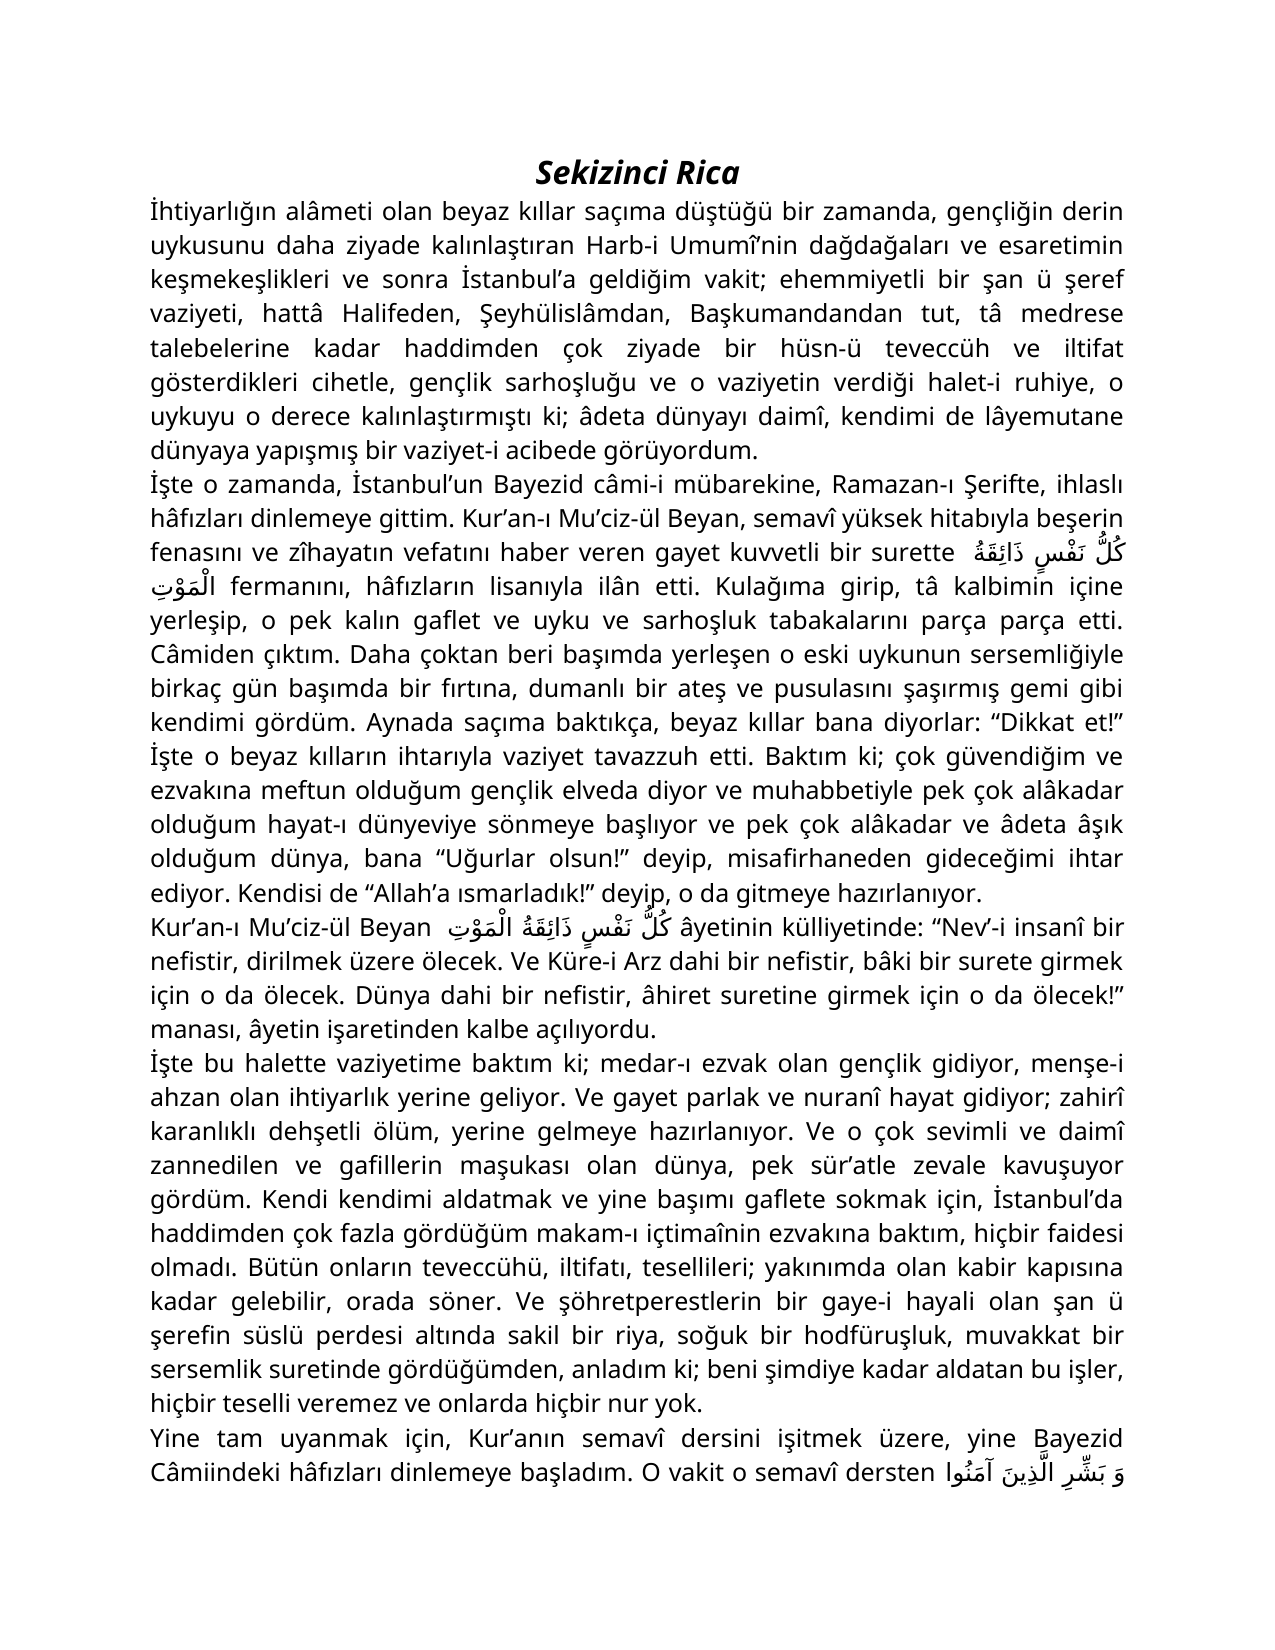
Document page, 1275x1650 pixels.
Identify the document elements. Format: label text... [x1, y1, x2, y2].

text İşte bu halette vaziyetime baktım ki; medar-ı ezvak olan gençlik gidiyor, menşe-i ahzan olan ihtiyarlık yerine geliyor. Ve gayet parlak ve nuranî hayat gidiyor; zahirî karanlıklı dehşetli ölüm, yerine gelmeye hazırlanıyor. Ve o çok sevimli ve daimî zannedilen ve gafillerin maşukası olan dünya, pek sür’atle zevale kavuşuyor gördüm. Kendi kendimi aldatmak ve yine başımı gaflete sokmak için, İstanbul’da haddimden çok fazla gördüğüm makam-ı içtimaînin ezvakına baktım, hiçbir faidesi olmadı. Bütün onların teveccühü, iltifatı, tesellileri; yakınımda olan kabir kapısına kadar gelebilir, orada söner. Ve şöhretperestlerin bir gaye-i hayali olan şan ü şerefin süslü perdesi altında sakil bir riya, soğuk bir hodfüruşluk, muvakkat bir sersemlik suretinde gördüğümden, anladım ki; beni şimdiye kadar aldatan bu işler, hiçbir teselli veremez ve onlarda hiçbir nur yok. [150, 1046, 1125, 1420]
subtitle Sekizinci Rica [150, 150, 1125, 194]
text İşte o zamanda, İstanbul’un Bayezid câmi-i mübarekine, Ramazan-ı Şerifte, ihlaslı hâfızları dinlemeye gittim. Kur’an-ı Mu’ciz-ül Beyan, semavî yüksek hitabıyla beşerin fenasını ve zîhayatın vefatını haber veren gayet kuvvetli bir surette كُلُّ نَفْسٍ ذَائِقَةُ الْمَوْتِ fermanını, hâfızların lisanıyla ilân etti. Kulağıma girip, tâ kalbimin içine yerleşip, o pek kalın gaflet ve uyku ve sarhoşluk tabakalarını parça parça etti. Câmiden çıktım. Daha çoktan beri başımda yerleşen o eski uykunun sersemliğiyle birkaç gün başımda bir fırtına, dumanlı bir ateş ve pusulasını şaşırmış gemi gibi kendimi gördüm. Aynada saçıma baktıkça, beyaz kıllar bana diyorlar: “Dikkat et!” İşte o beyaz kılların ihtarıyla vaziyet tavazzuh etti. Baktım ki; çok güvendiğim ve ezvakına meftun olduğum gençlik elveda diyor ve muhabbetiyle pek çok alâkadar olduğum hayat-ı dünyeviye sönmeye başlıyor ve pek çok alâkadar ve âdeta âşık olduğum dünya, bana “Uğurlar olsun!” deyip, misafirhaneden gideceğimi ihtar ediyor. Kendisi de “Allah’a ısmarladık!” deyip, o da gitmeye hazırlanıyor. [150, 466, 1125, 909]
text Kur’an-ı Mu’ciz-ül Beyan كُلُّ نَفْسٍ ذَائِقَةُ الْمَوْتِ âyetinin külliyetinde: “Nev’-i insanî bir nefistir, dirilmek üzere ölecek. Ve Küre-i Arz dahi bir nefistir, bâki bir surete girmek için o da ölecek. Dünya dahi bir nefistir, âhiret suretine girmek için o da ölecek!” manası, âyetin işaretinden kalbe açılıyordu. [150, 909, 1125, 1046]
text Yine tam uyanmak için, Kur’anın semavî dersini işitmek üzere, yine Bayezid Câmiindeki hâfızları dinlemeye başladım. O vakit o semavî dersten وَ بَشِّرِ الَّذِينَ آمَنُوا ilâ âhir.. nev’inden kudsî fermanlarla müjdeler işittim. Kur’andan aldığım feyz ile hariçten teselli aramak değil, belki dehşet ve vahşet ve me’yusiyet aldığım noktalar içinde teselliyi, ricayı, nuru aradım. Cenab-ı Hakk’a yüzbin şükür olsun ki; ayn-ı dert içinde dermanı buldum, ayn-ı zulmet içinde nuru buldum, ayn-ı dehşet içinde teselliyi buldum. En evvel herkesi korkutan, en korkunç tevehhüm edilen ölümün yüzüne baktım.. nur-u Kur’an ile gördüm ki: Ölümün peçesi gerçi karanlık, siyah, çirkin ise de; fakat mü’min için asıl sîması nuranîdir, güzeldir gördüm. Ve çok risalelerde bu hakikatı kat’î bir surette isbat etmişiz. Sekizinci Söz ve Yirminci Mektub gibi çok risalelerde izah ettiğimiz gibi; ölüm i’dam değil, firak değil, belki hayat-ı ebediyenin mukaddemesidir, mebdeidir ve vazife-i hayat külfetinden bir paydostur, bir terhistir, bir tebdil-i mekândır. Berzah âlemine göçmüş kafile-i ahbaba kavuşmaktır. Ve hâkeza bunlar gibi hakikatlar ile ölümün hakikî güzel sîmasını gördüm. Korkarak değil, belki bir cihetle müştakane mevtin yüzüne baktım. Ehl-i tarîkatça rabıta-i mevtin bir sırrını anladım. [150, 1420, 1125, 1488]
text İhtiyarlığın alâmeti olan beyaz kıllar saçıma düştüğü bir zamanda, gençliğin derin uykusunu daha ziyade kalınlaştıran Harb-i Umumî’nin dağdağaları ve esaretimin keşmekeşlikleri ve sonra İstanbul’a geldiğim vakit; ehemmiyetli bir şan ü şeref vaziyeti, hattâ Halifeden, Şeyhülislâmdan, Başkumandandan tut, tâ medrese talebelerine kadar haddimden çok ziyade bir hüsn-ü teveccüh ve iltifat gösterdikleri cihetle, gençlik sarhoşluğu ve o vaziyetin verdiği halet-i ruhiye, o uykuyu o derece kalınlaştırmıştı ki; âdeta dünyayı daimî, kendimi de lâyemutane dünyaya yapışmış bir vaziyet-i acibede görüyordum. [150, 194, 1125, 466]
